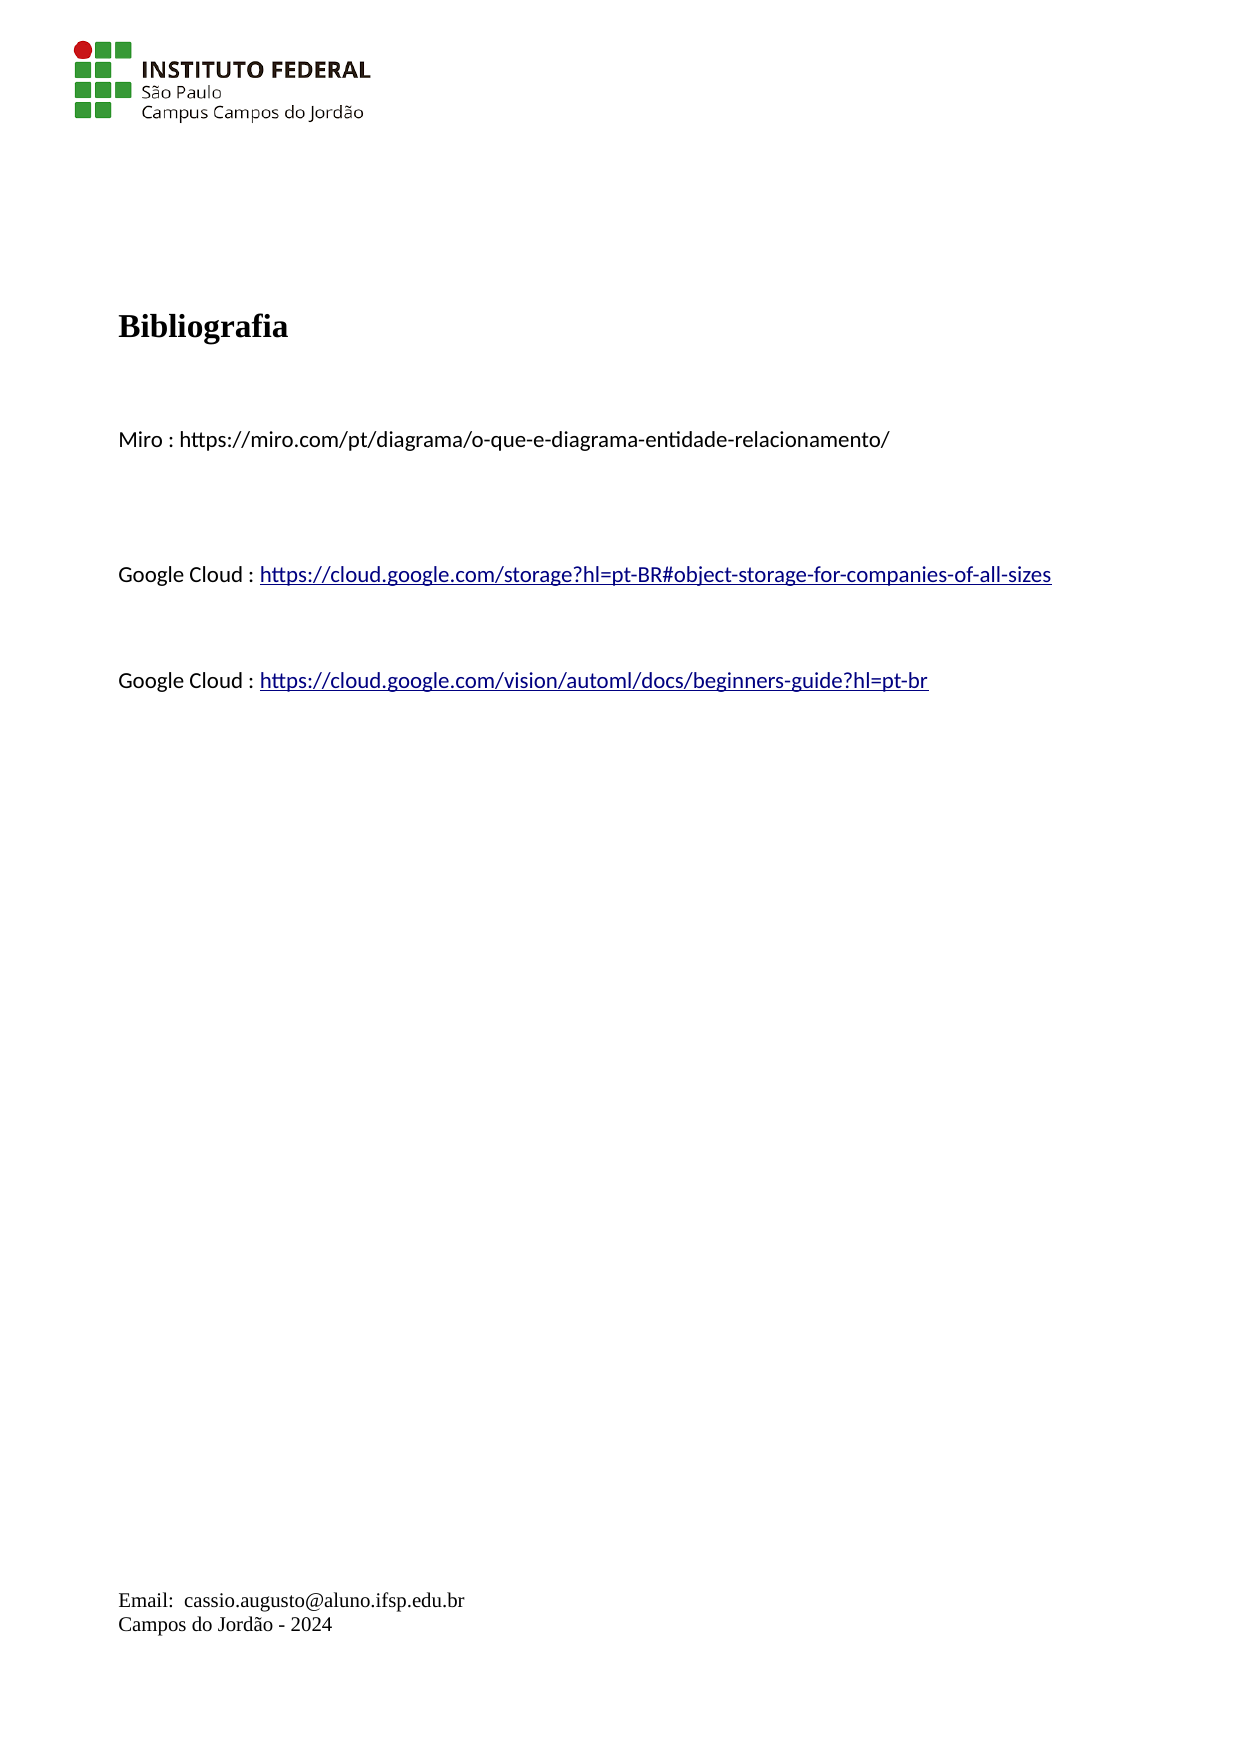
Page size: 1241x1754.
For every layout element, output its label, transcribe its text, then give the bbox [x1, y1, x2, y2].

text Google Cloud : https://cloud.google.com/storage?hl=pt-BR#object-storage-for-companies-of-all-sizes [118, 560, 1122, 588]
picture [59, 20, 383, 136]
text Miro : https://miro.com/pt/diagrama/o-que-e-diagrama-entidade-relacionamento/ [118, 425, 1122, 453]
text Google Cloud : https://cloud.google.com/vision/automl/docs/beginners-guide?hl=pt-br [118, 666, 1122, 694]
text Bibliografia [118, 306, 1122, 344]
